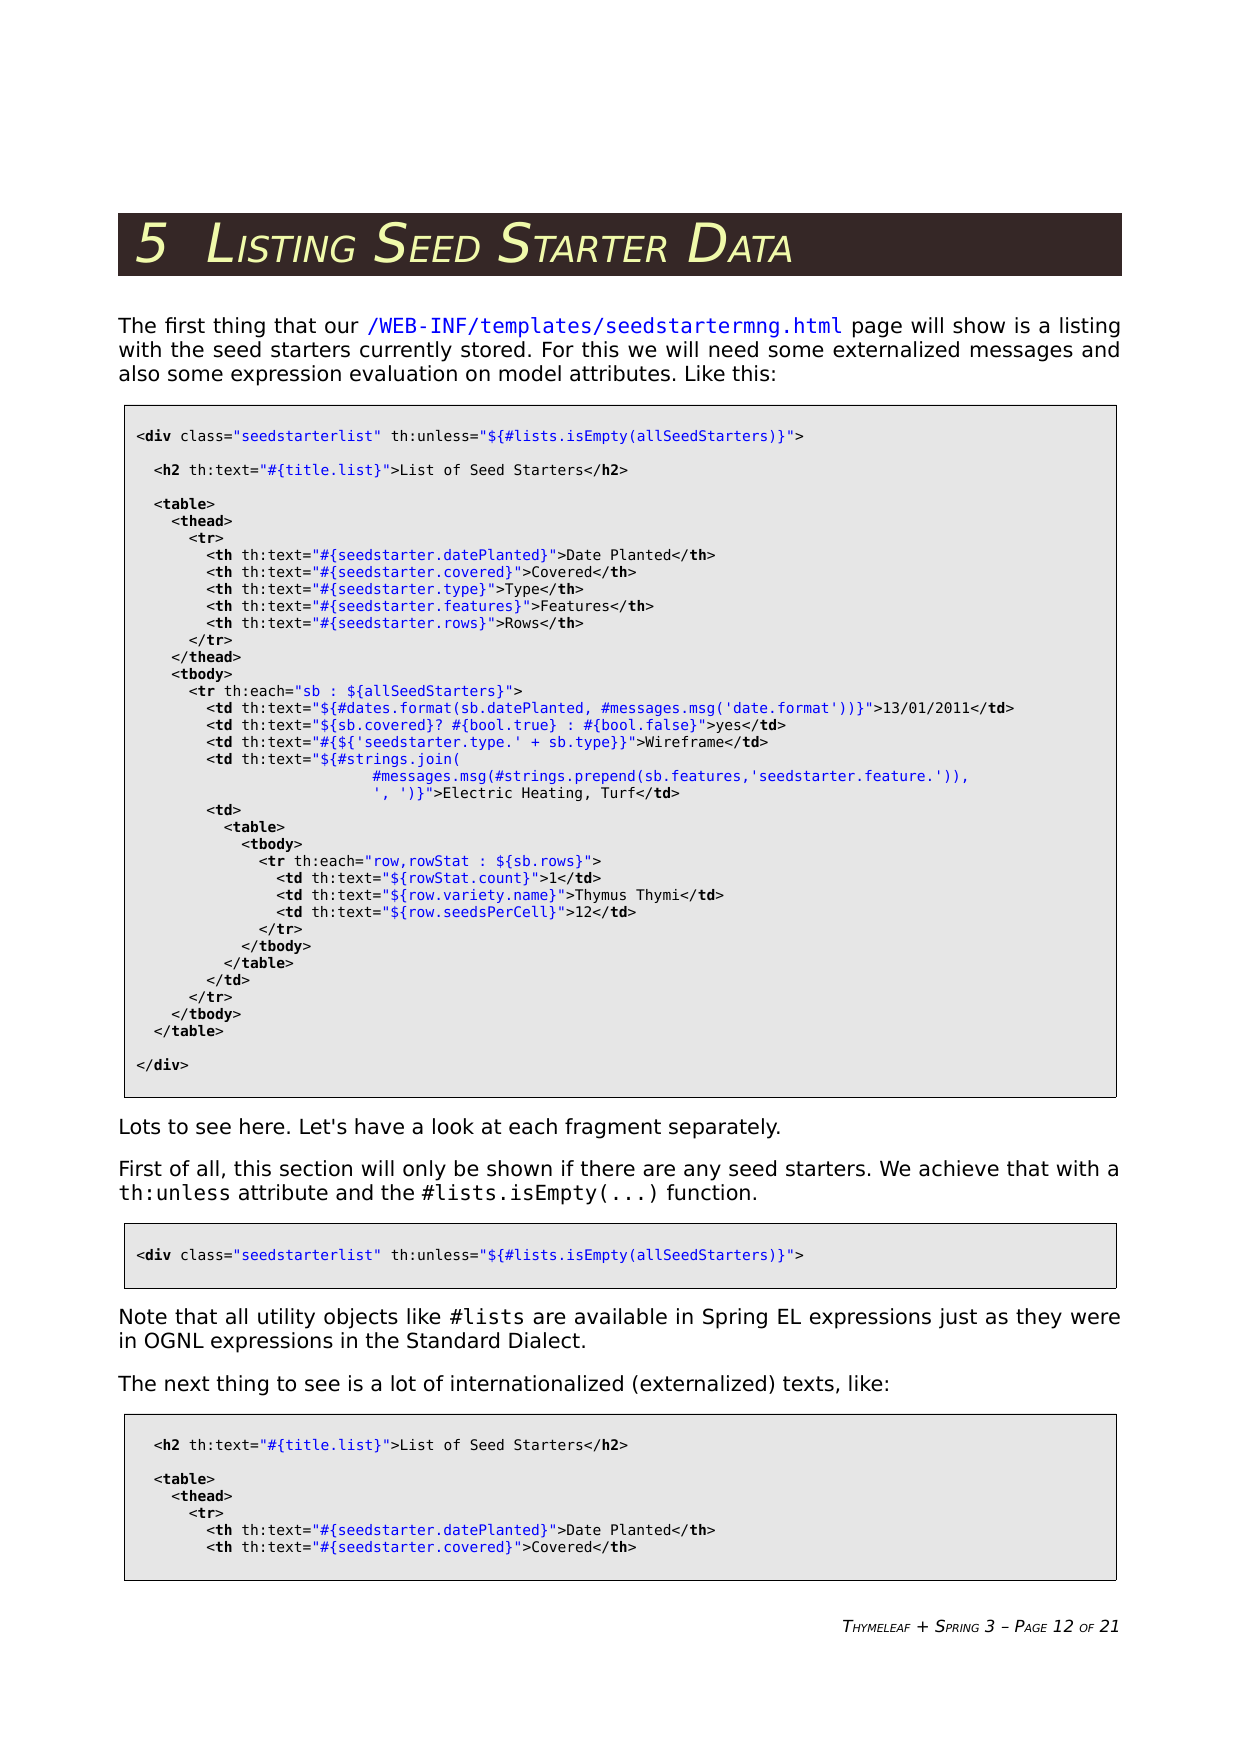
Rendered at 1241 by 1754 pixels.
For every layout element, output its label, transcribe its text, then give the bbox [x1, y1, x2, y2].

text The next thing to see is a lot of internationalized (externalized) texts, like: [118, 1372, 1122, 1396]
text The first thing that our /WEB-INF/templates/seedstartermng.html page will show is a listing with the seed starters currently stored. For this we will need some externalized messages and also some expression evaluation on model attributes. Like this: [118, 314, 1122, 387]
text <div class="seedstarterlist" th:unless="${#lists.isEmpty(allSeedStarters)}"> [125, 1224, 1116, 1288]
subtitle Listing Seed Starter Data [118, 213, 1122, 276]
text First of all, this section will only be shown if there are any seed starters. We achieve that with a th:unless attribute and the #lists.isEmpty(...) function. [118, 1157, 1122, 1205]
text Lots to see here. Let's have a look at each fragment separately. [118, 1115, 1122, 1139]
text <div class="seedstarterlist" th:unless="${#lists.isEmpty(allSeedStarters)}"> <h2 th:text="#{title.list}">List of Seed Starters</h2> <table> <thead> <tr> <th th:text="#{seedstarter.datePlanted}">Date Planted</th> <th th:text="#{seedstarter.covered}">Covered</th> <th th:text="#{seedstarter.type}">Type</th> <th th:text="#{seedstarter.features}">Features</th> <th th:text="#{seedstarter.rows}">Rows</th> </tr> </thead> <tbody> <tr th:each="sb : ${allSeedStarters}"> <td th:text="${#dates.format(sb.datePlanted, #messages.msg('date.format'))}">13/01/2011</td> <td th:text="${sb.covered}? #{bool.true} : #{bool.false}">yes</td> <td th:text="#{${'seedstarter.type.' + sb.type}}">Wireframe</td> <td th:text="${#strings.join( #messages.msg(#strings.prepend(sb.features,'seedstarter.feature.')), ', ')}">Electric Heating, Turf</td> <td> <table> <tbody> <tr th:each="row,rowStat : ${sb.rows}"> <td th:text="${rowStat.count}">1</td> <td th:text="${row.variety.name}">Thymus Thymi</td> <td th:text="${row.seedsPerCell}">12</td> </tr> </tbody> </table> </td> </tr> </tbody> </table> </div> [125, 406, 1116, 1097]
text Note that all utility objects like #lists are available in Spring EL expressions just as they were in OGNL expressions in the Standard Dialect. [118, 1305, 1122, 1354]
text <h2 th:text="#{title.list}">List of Seed Starters</h2> <table> <thead> <tr> <th th:text="#{seedstarter.datePlanted}">Date Planted</th> <th th:text="#{seedstarter.covered}">Covered</th> [125, 1415, 1116, 1580]
